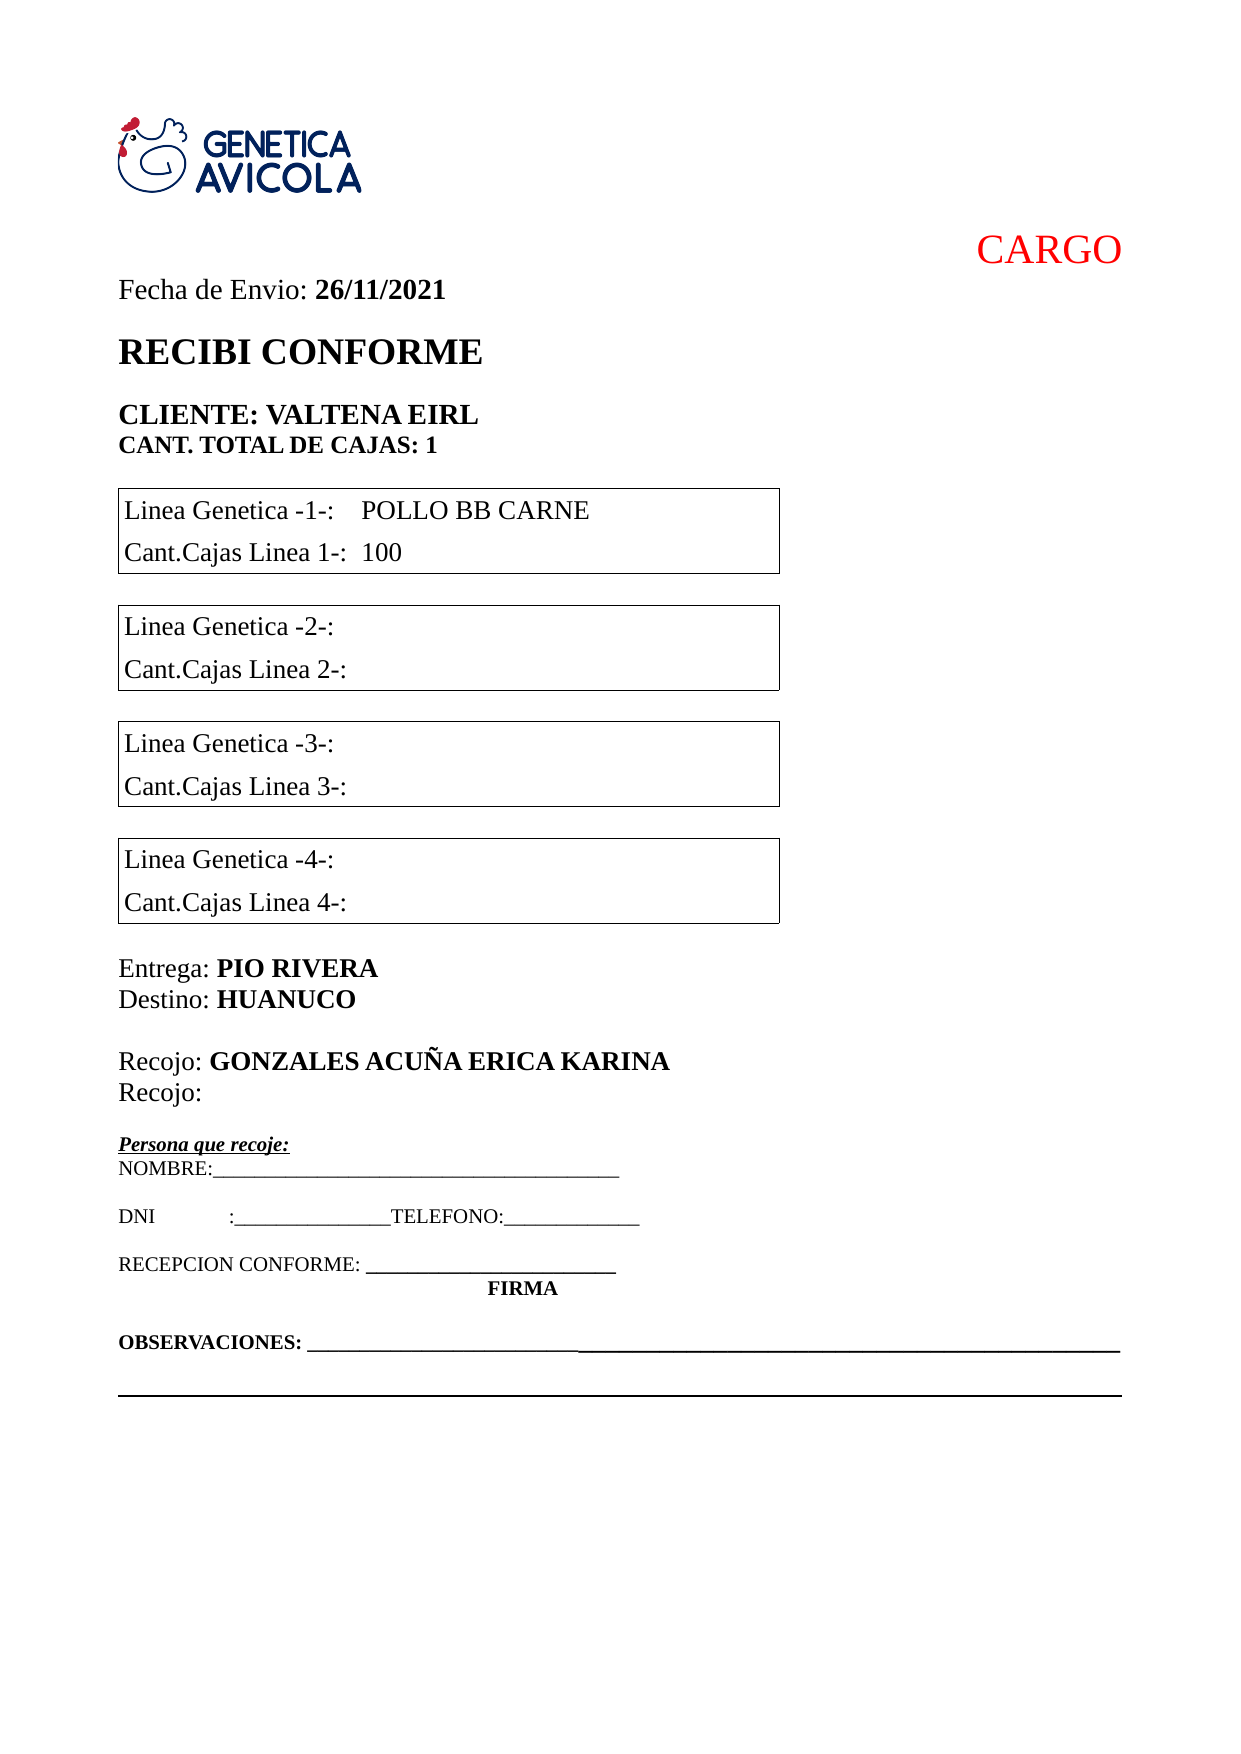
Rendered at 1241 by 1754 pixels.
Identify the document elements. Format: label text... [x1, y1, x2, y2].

table_cell [356, 764, 779, 806]
table_header Linea Genetica -1-: [119, 489, 356, 531]
table_cell Cant.Cajas Linea 1-: [119, 531, 356, 573]
text CANT. TOTAL DE CAJAS: 1 [118, 431, 1122, 459]
text Entrega: PIO RIVERA [118, 952, 1122, 983]
table_cell Cant.Cajas Linea 3-: [119, 764, 356, 806]
table_cell Linea Genetica -2-: [119, 606, 356, 647]
table_cell [356, 722, 779, 764]
text RECIBI CONFORME [118, 330, 1122, 373]
text CARGO [118, 224, 1122, 272]
table_cell [356, 647, 779, 690]
table_cell Linea Genetica -3-: [119, 722, 356, 764]
table_cell [356, 880, 779, 923]
text Recojo: GONZALES ACUÑA ERICA KARINA [118, 1045, 1122, 1076]
table_cell Linea Genetica -4-: [119, 839, 356, 880]
table_cell [356, 807, 779, 838]
text NOMBRE:_______________________________________ [118, 1156, 1122, 1180]
table_cell [356, 606, 779, 647]
text CLIENTE: VALTENA EIRL [118, 397, 1122, 431]
table_cell [118, 574, 356, 604]
text Persona que recoje: [118, 1132, 1122, 1156]
table_cell Cant.Cajas Linea 4-: [119, 880, 356, 923]
text OBSERVACIONES: __________________________________________________________________ [118, 1324, 1122, 1355]
text DNI :_______________TELEFONO:_____________ [118, 1204, 1122, 1228]
table_header POLLO BB CARNE [356, 489, 779, 531]
table_cell Cant.Cajas Linea 2-: [119, 647, 356, 690]
text Destino: HUANUCO [118, 983, 1122, 1014]
text RECEPCION CONFORME: ________________________ [118, 1252, 1122, 1276]
table_cell 100 [356, 531, 779, 573]
text Fecha de Envio: 26/11/2021 [118, 272, 1122, 306]
text Recojo: [118, 1076, 1122, 1108]
text FIRMA [118, 1276, 1122, 1300]
table_cell [118, 691, 356, 721]
table_cell [356, 691, 779, 721]
table_cell [356, 574, 779, 604]
picture [117, 117, 362, 193]
table_cell [356, 839, 779, 880]
table_cell [118, 807, 356, 838]
